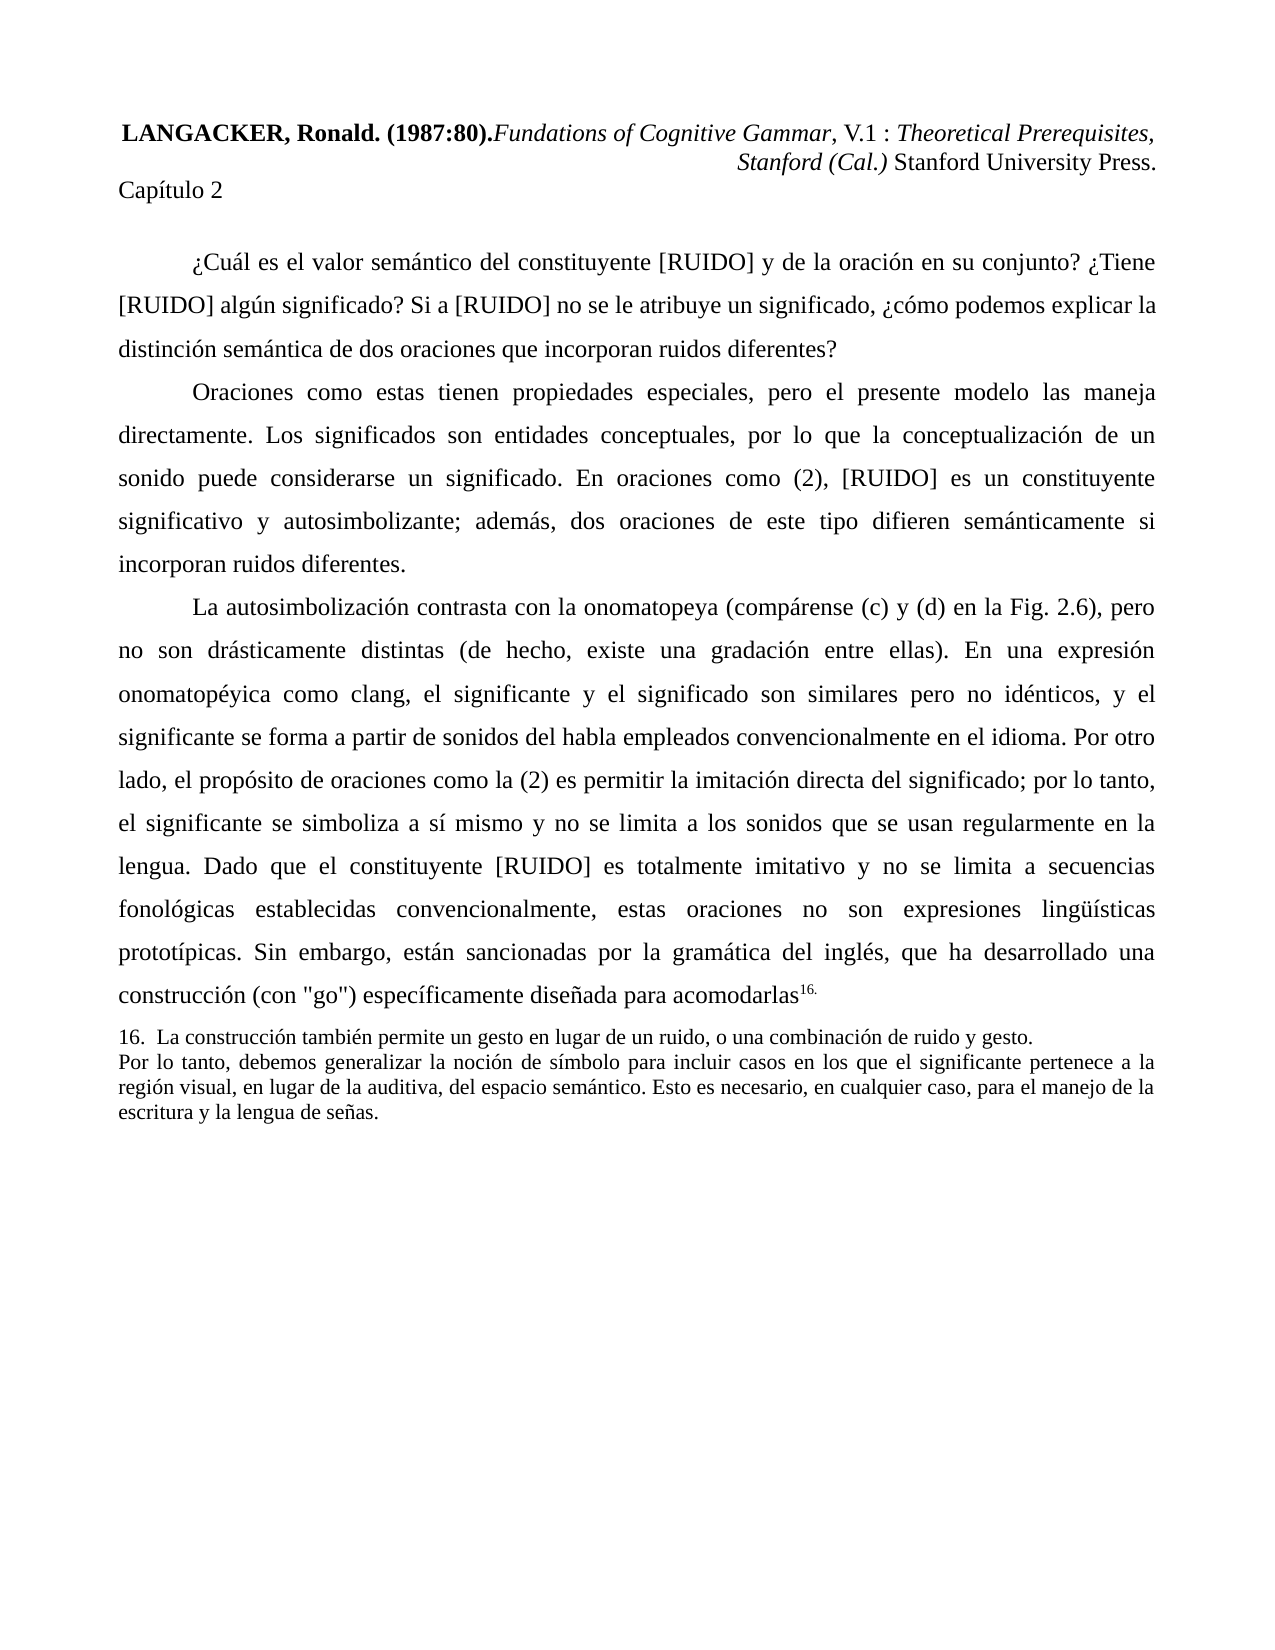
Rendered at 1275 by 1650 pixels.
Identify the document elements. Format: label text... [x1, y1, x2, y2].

text 16. La construcción también permite un gesto en lugar de un ruido, o una combinación de ruido y gesto. [118, 1024, 1157, 1049]
text LANGACKER, Ronald. (1987:80).Fundations of Cognitive Gammar, V.1 : Theoretical Prerequisites, Stanford (Cal.) Stanford University Press. [118, 118, 1157, 176]
text Oraciones como estas tienen propiedades especiales, pero el presente modelo las maneja directamente. Los significados son entidades conceptuales, por lo que la conceptualización de un sonido puede considerarse un significado. En oraciones como (2), [RUIDO] es un constituyente significativo y autosimbolizante; además, dos oraciones de este tipo difieren semánticamente si incorporan ruidos diferentes. [118, 377, 1157, 578]
text ¿Cuál es el valor semántico del constituyente [RUIDO] y de la oración en su conjunto? ¿Tiene [RUIDO] algún significado? Si a [RUIDO] no se le atribuye un significado, ¿cómo podemos explicar la distinción semántica de dos oraciones que incorporan ruidos diferentes? [118, 247, 1157, 362]
text Por lo tanto, debemos generalizar la noción de símbolo para incluir casos en los que el significante pertenece a la región visual, en lugar de la auditiva, del espacio semántico. Esto es necesario, en cualquier caso, para el manejo de la escritura y la lengua de señas. [118, 1049, 1157, 1124]
text Capítulo 2 [118, 176, 1157, 204]
text La autosimbolización contrasta con la onomatopeya (compárense (c) y (d) en la Fig. 2.6), pero no son drásticamente distintas (de hecho, existe una gradación entre ellas). En una expresión onomatopéyica como clang, el significante y el significado son similares pero no idénticos, y el significante se forma a partir de sonidos del habla empleados convencionalmente en el idioma. Por otro lado, el propósito de oraciones como la (2) es permitir la imitación directa del significado; por lo tanto, el significante se simboliza a sí mismo y no se limita a los sonidos que se usan regularmente en la lengua. Dado que el constituyente [RUIDO] es totalmente imitativo y no se limita a secuencias fonológicas establecidas convencionalmente, estas oraciones no son expresiones lingüísticas prototípicas. Sin embargo, están sancionadas por la gramática del inglés, que ha desarrollado una construcción (con "go") específicamente diseñada para acomodarlas16. [118, 592, 1157, 1009]
